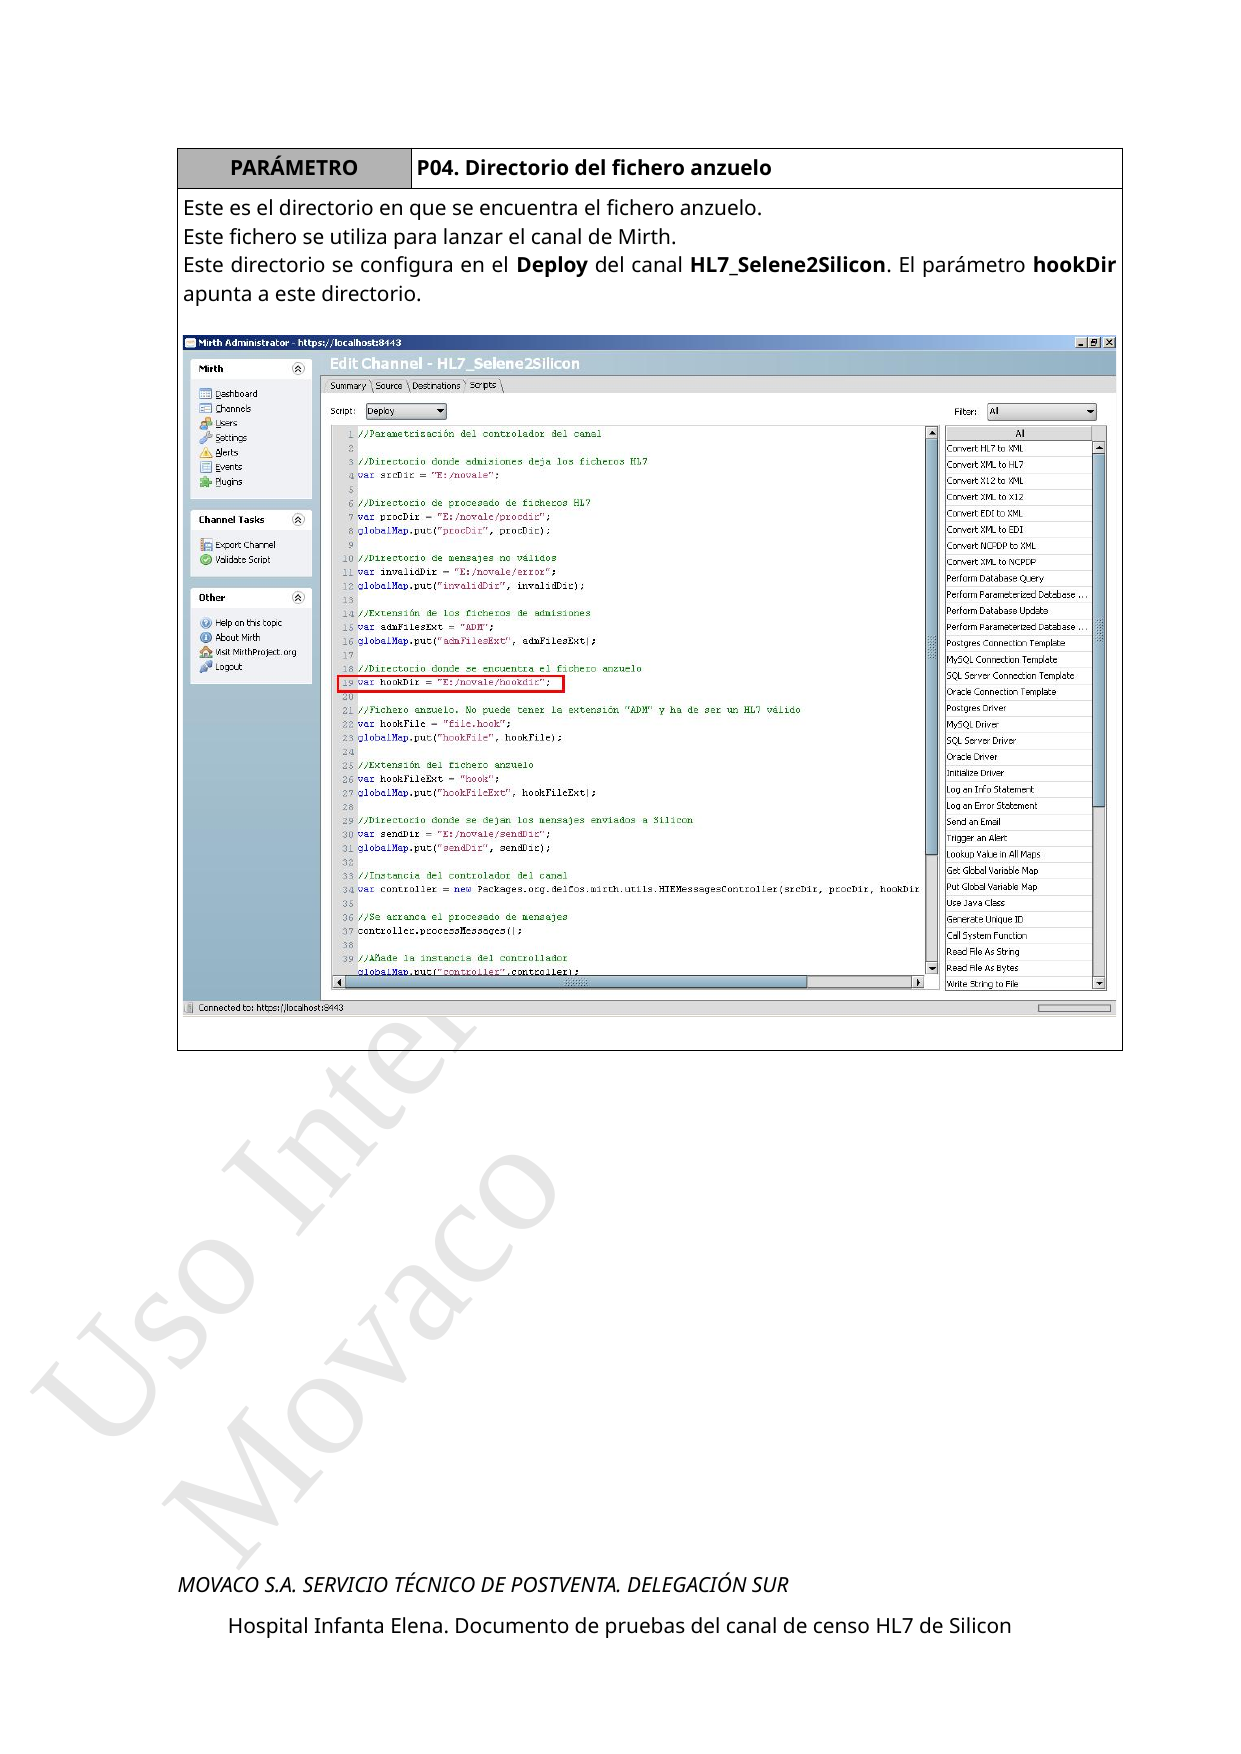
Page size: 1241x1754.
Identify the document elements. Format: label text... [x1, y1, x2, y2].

table_cell Este es el directorio en que se encuentra el fichero anzuelo. Este fichero se utiliza para lanzar el canal de Mirth. Este directorio se configura en el Deploy del canal HL7_Selene2Silicon. El parámetro hookDir apunta a este directorio. [178, 189, 1122, 1050]
picture [182, 335, 1117, 1017]
table_header P04. Directorio del fichero anzuelo [412, 149, 1122, 188]
table_header PARÁMETRO [178, 149, 411, 188]
